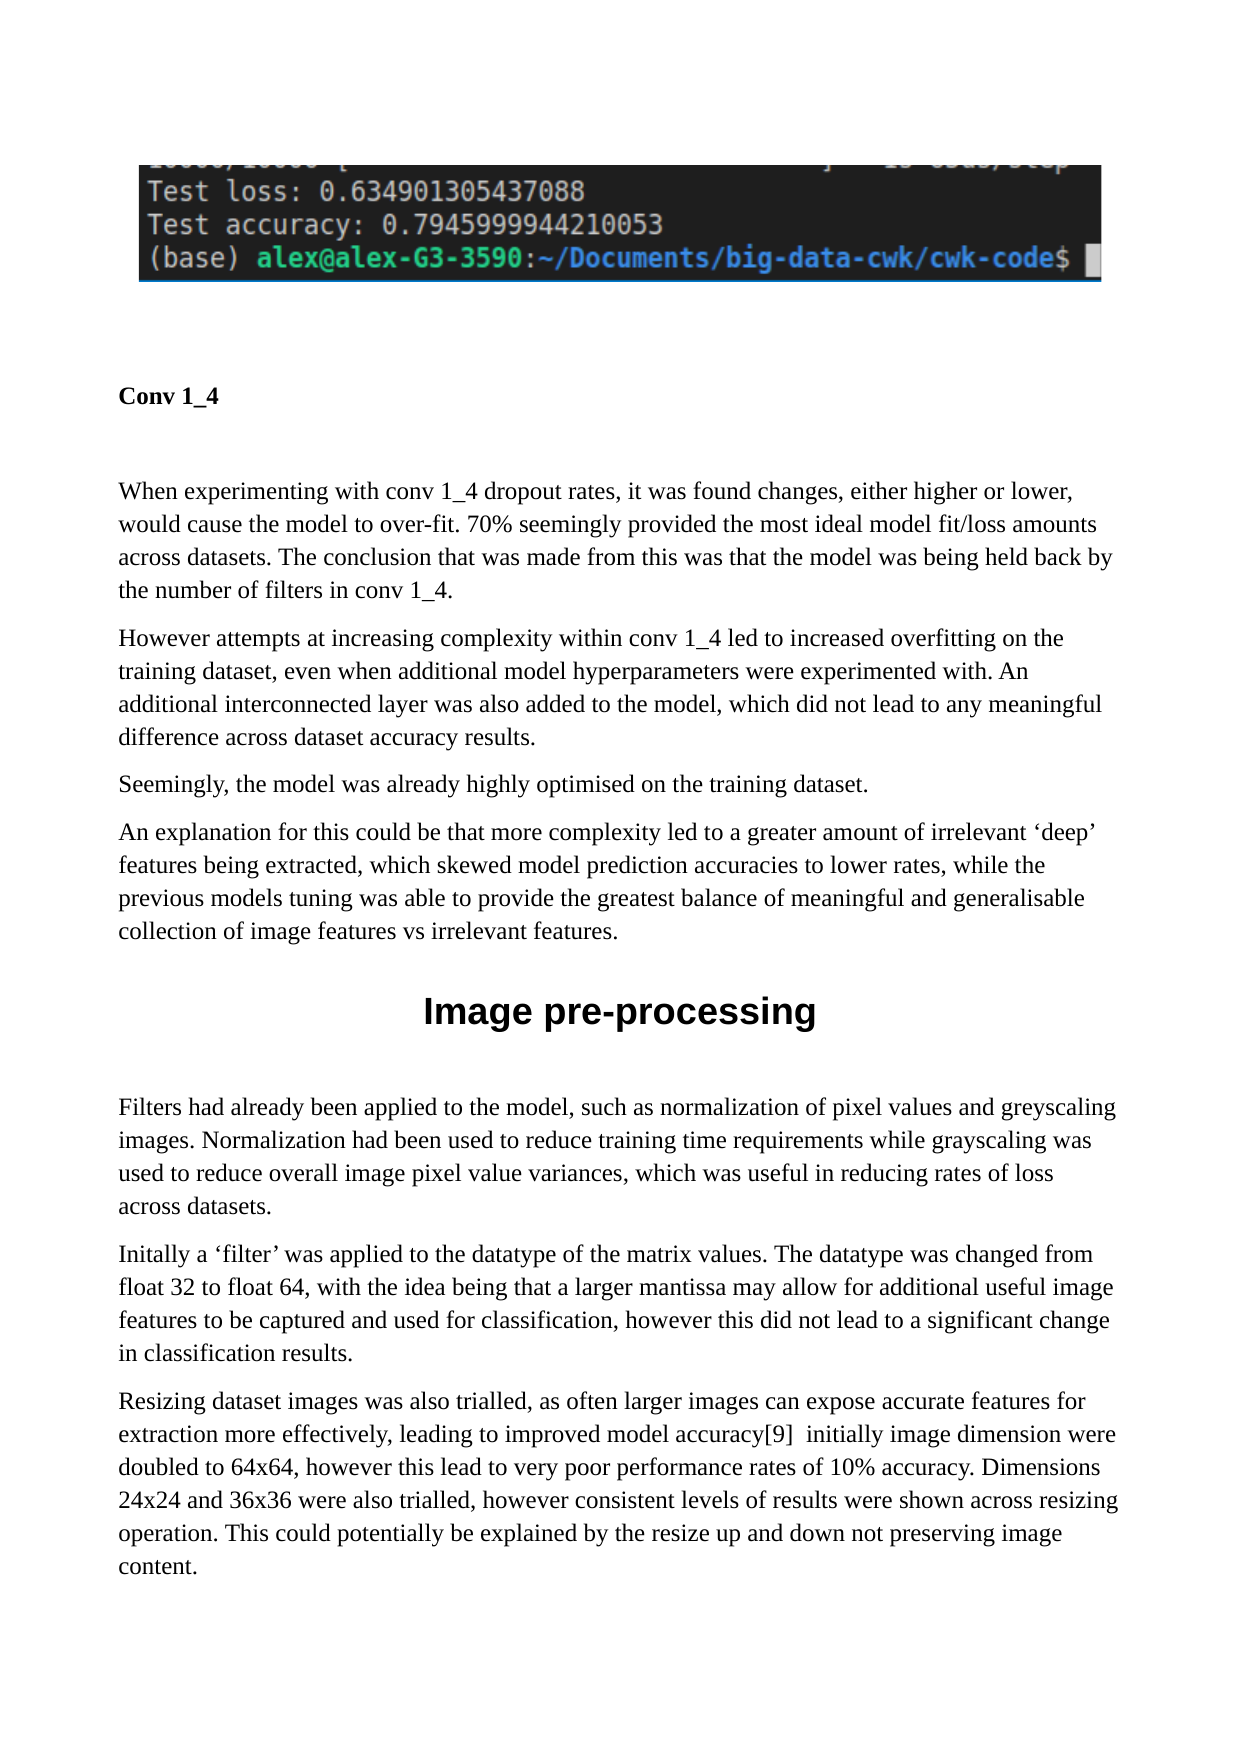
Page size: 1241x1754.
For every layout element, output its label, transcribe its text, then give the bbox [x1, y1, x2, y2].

text When experimenting with conv 1_4 dropout rates, it was found changes, either higher or lower, would cause the model to over-fit. 70% seemingly provided the most ideal model fit/loss amounts across datasets. The conclusion that was made from this was that the model was being held back by the number of filters in conv 1_4. [118, 476, 1122, 604]
subtitle Image pre-processing [118, 989, 1122, 1032]
text However attempts at increasing complexity within conv 1_4 led to increased overfitting on the training dataset, even when additional model hyperparameters were experimented with. An additional interconnected layer was also added to the model, which did not lead to any meaningful difference across dataset accuracy results. [118, 623, 1122, 751]
picture [138, 165, 1102, 282]
text Resizing dataset images was also trialled, as often larger images can expose accurate features for extraction more effectively, leading to improved model accuracy[9] initially image dimension were doubled to 64x64, however this lead to very poor performance rates of 10% accuracy. Dimensions 24x24 and 36x36 were also trialled, however consistent levels of results were shown across resizing operation. This could potentially be explained by the resize up and down not preserving image content. [118, 1386, 1122, 1579]
text An explanation for this could be that more complexity led to a greater amount of irrelevant ‘deep’ features being extracted, which skewed model prediction accuracies to lower rates, while the previous models tuning was able to provide the greatest balance of meaningful and generalisable collection of image features vs irrelevant features. [118, 817, 1122, 945]
text Initally a ‘filter’ was applied to the datatype of the matrix values. The datatype was changed from float 32 to float 64, with the idea being that a larger mantissa may allow for additional useful image features to be captured and used for classification, however this did not lead to a significant change in classification results. [118, 1239, 1122, 1367]
text Filters had already been applied to the model, such as normalization of pixel values and greyscaling images. Normalization had been used to reduce training time requirements while grayscaling was used to reduce overall image pixel value variances, which was useful in reducing rates of loss across datasets. [118, 1092, 1122, 1220]
text Seemingly, the model was already highly optimised on the training dataset. [118, 769, 1122, 798]
text Conv 1_4 [118, 381, 1122, 409]
